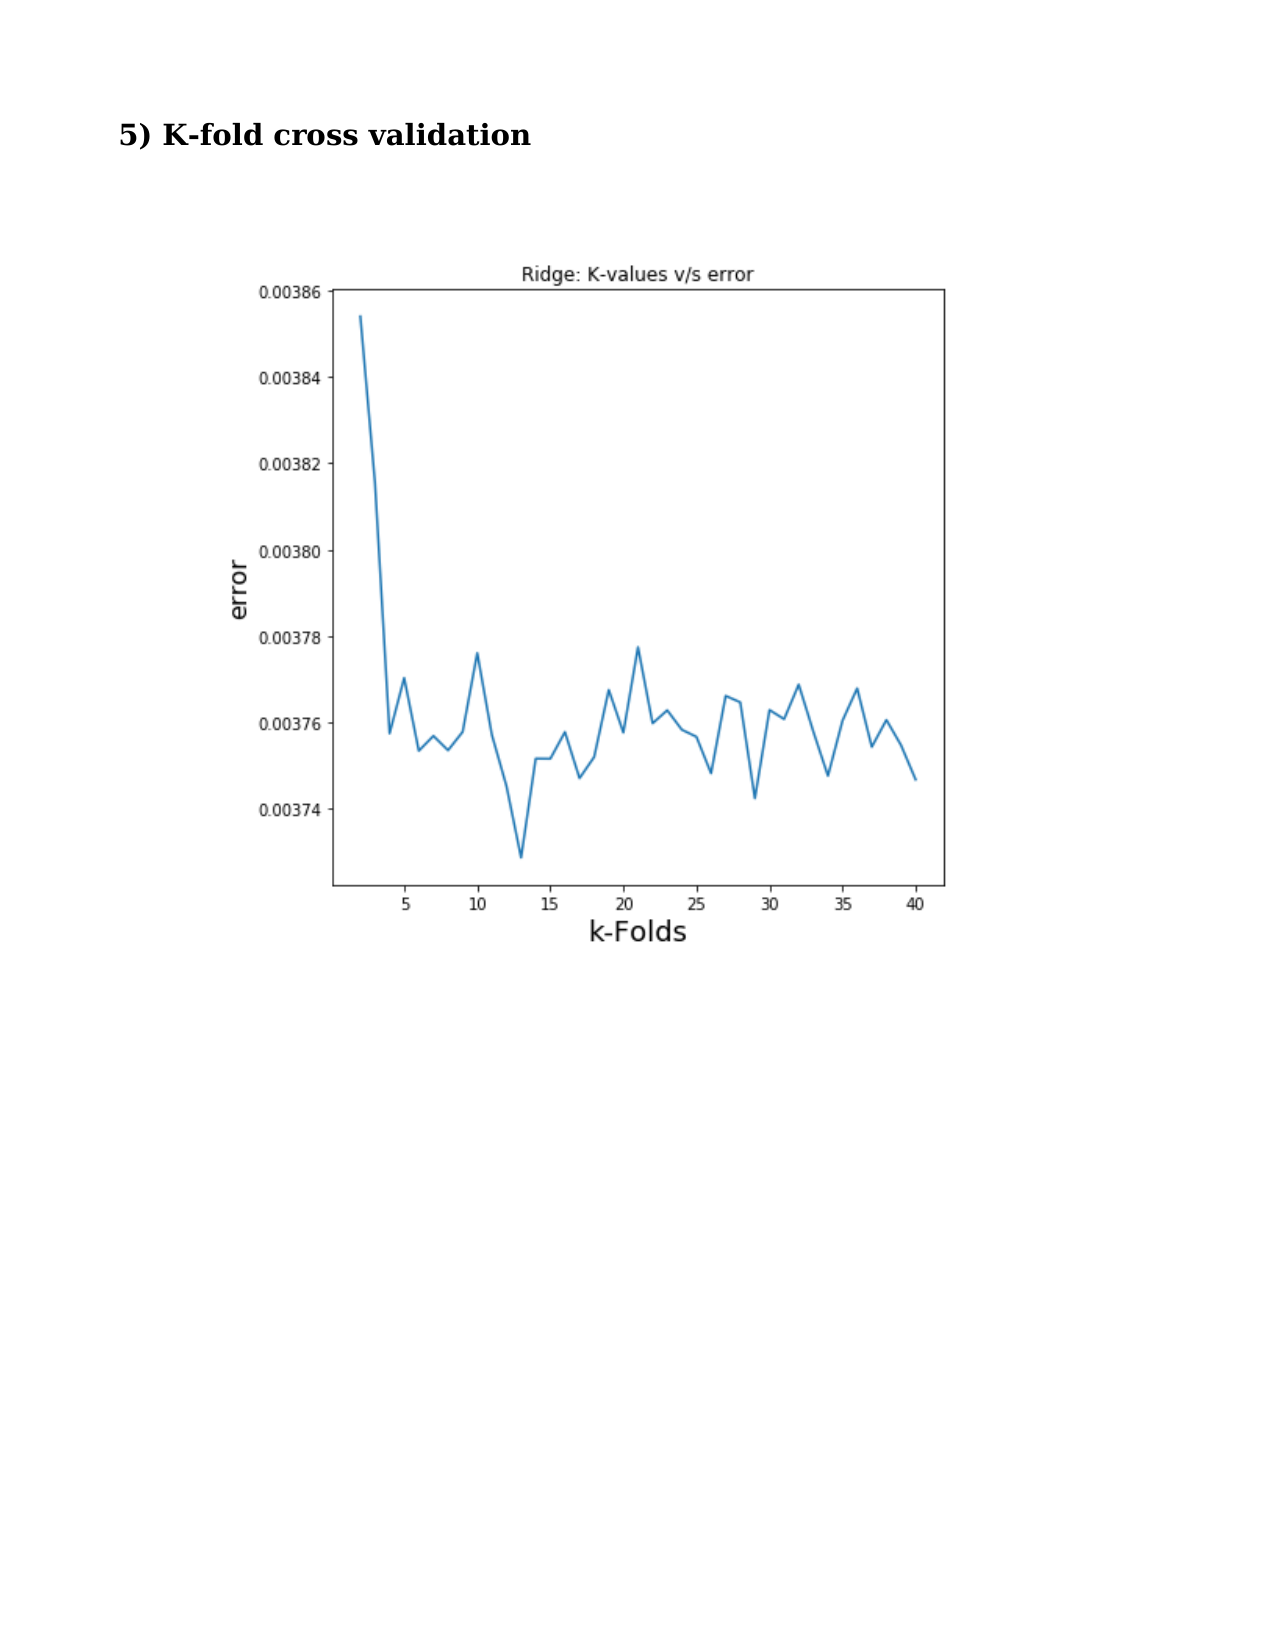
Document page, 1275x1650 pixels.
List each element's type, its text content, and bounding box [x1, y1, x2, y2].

text 5) K-fold cross validation [118, 118, 1157, 152]
picture [159, 236, 1116, 976]
